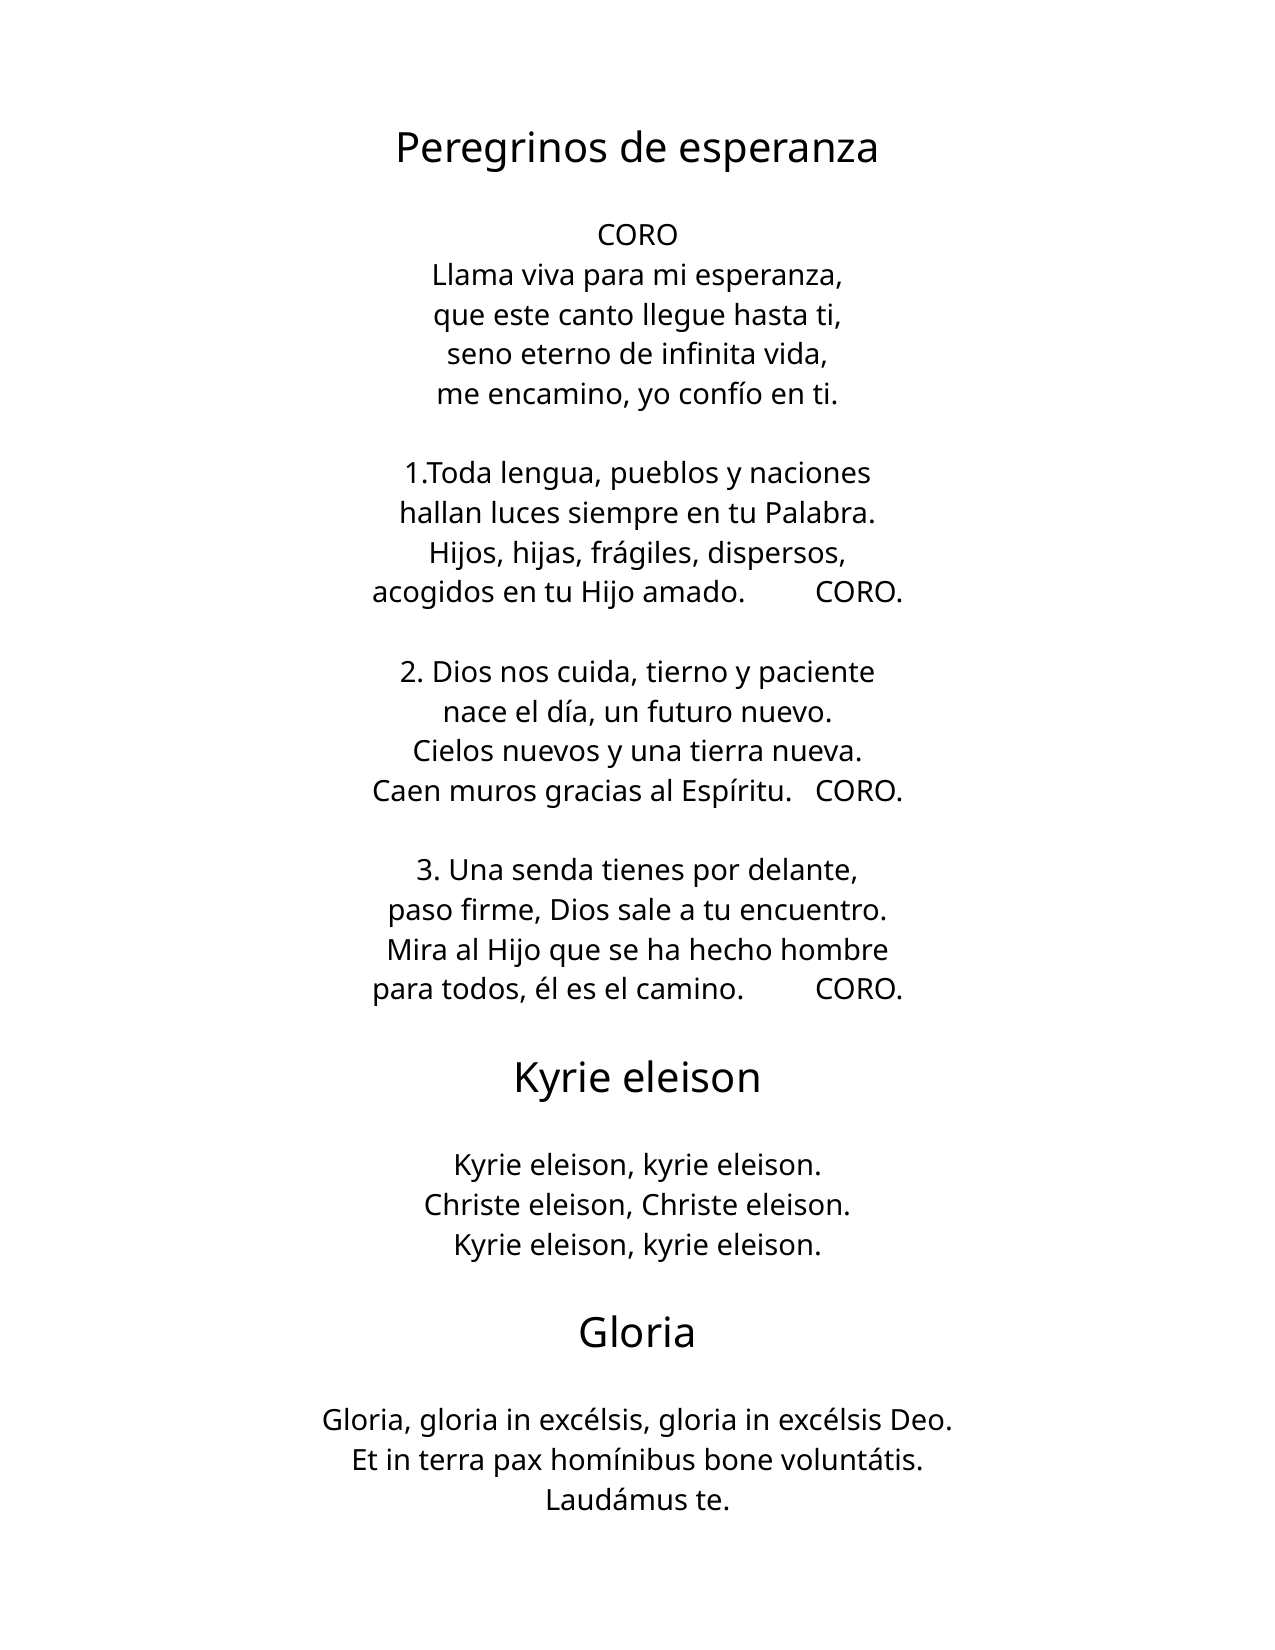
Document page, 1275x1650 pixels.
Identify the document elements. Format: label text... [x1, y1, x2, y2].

text Gloria [118, 1303, 1157, 1360]
text Cielos nuevos y una tierra nueva. [118, 731, 1157, 770]
text seno eterno de infinita vida, [118, 334, 1157, 373]
text para todos, él es el camino. CORO. [118, 969, 1157, 1008]
text hallan luces siempre en tu Palabra. [118, 492, 1157, 532]
text Kyrie eleison, kyrie eleison. [118, 1144, 1157, 1184]
text paso firme, Dios sale a tu encuentro. [118, 889, 1157, 929]
text Kyrie eleison, kyrie eleison. [118, 1224, 1157, 1263]
text 3. Una senda tienes por delante, [118, 849, 1157, 889]
text Llama viva para mi esperanza, [118, 254, 1157, 294]
text que este canto llegue hasta ti, [118, 294, 1157, 334]
text me encamino, yo confío en ti. [118, 373, 1157, 413]
text Gloria, gloria in excélsis, gloria in excélsis Deo. [118, 1400, 1157, 1439]
text Caen muros gracias al Espíritu. CORO. [118, 770, 1157, 810]
text Hijos, hijas, frágiles, dispersos, [118, 532, 1157, 572]
text acogidos en tu Hijo amado. CORO. [118, 572, 1157, 611]
text Kyrie eleison [118, 1048, 1157, 1105]
text Mira al Hijo que se ha hecho hombre [118, 929, 1157, 969]
text 1.Toda lengua, pueblos y naciones [118, 453, 1157, 492]
text Et in terra pax homínibus bone voluntátis. [118, 1439, 1157, 1479]
text Peregrinos de esperanza [118, 118, 1157, 175]
text CORO [118, 214, 1157, 254]
text nace el día, un futuro nuevo. [118, 691, 1157, 731]
text Laudámus te. [118, 1479, 1157, 1519]
text 2. Dios nos cuida, tierno y paciente [118, 651, 1157, 691]
text Christe eleison, Christe eleison. [118, 1184, 1157, 1224]
